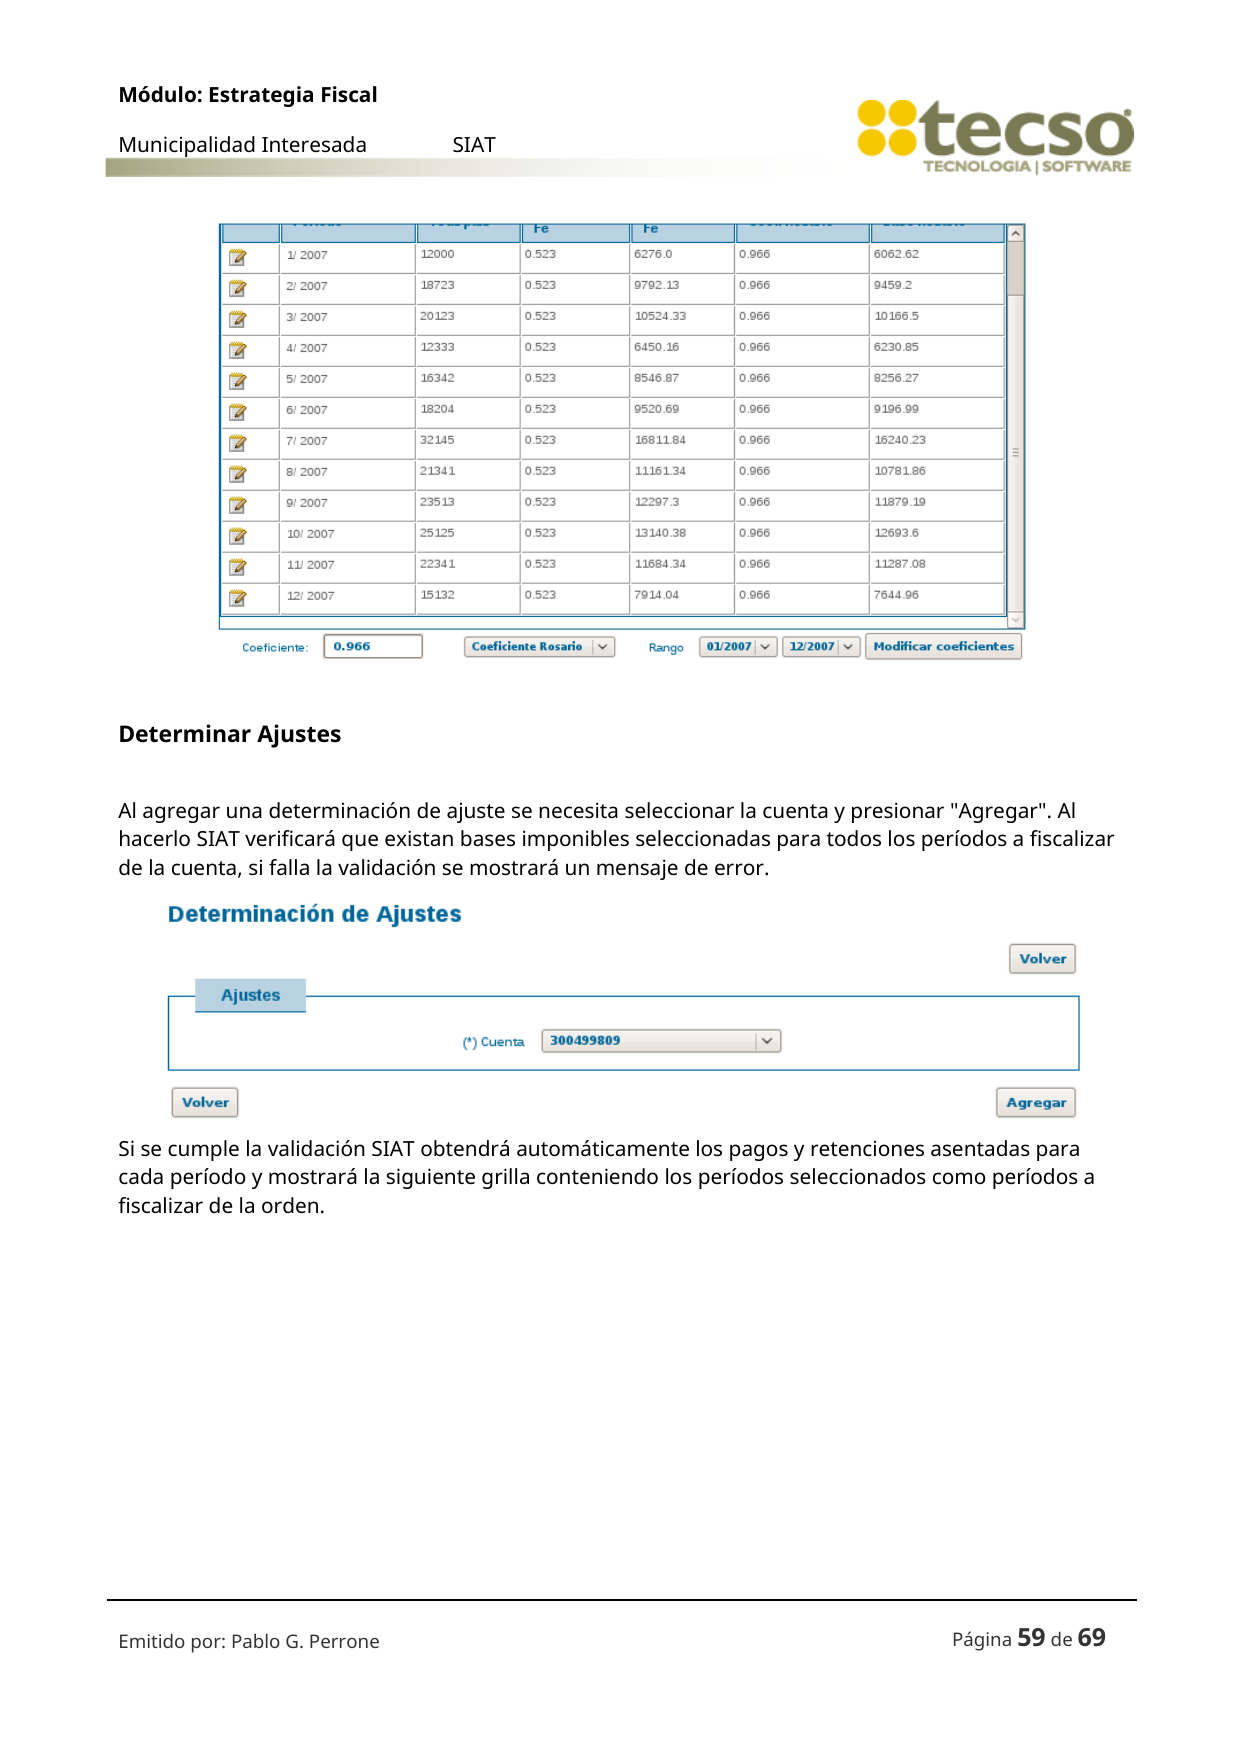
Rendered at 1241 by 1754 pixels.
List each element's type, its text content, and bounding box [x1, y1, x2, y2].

picture [156, 901, 1085, 1133]
picture [105, 100, 1134, 177]
picture [212, 219, 1029, 663]
subtitle Determinar Ajustes [118, 718, 1122, 749]
text Si se cumple la validación SIAT obtendrá automáticamente los pagos y retenciones asentadas para cada período y mostrará la siguiente grilla conteniendo los períodos seleccionados como períodos a fiscalizar de la orden. [118, 1060, 1122, 1219]
text Al agregar una determinación de ajuste se necesita seleccionar la cuenta y presionar "Agregar". Al hacerlo SIAT verificará que existan bases imponibles seleccionadas para todos los períodos a fiscalizar de la cuenta, si falla la validación se mostrará un mensaje de error. [118, 796, 1122, 881]
